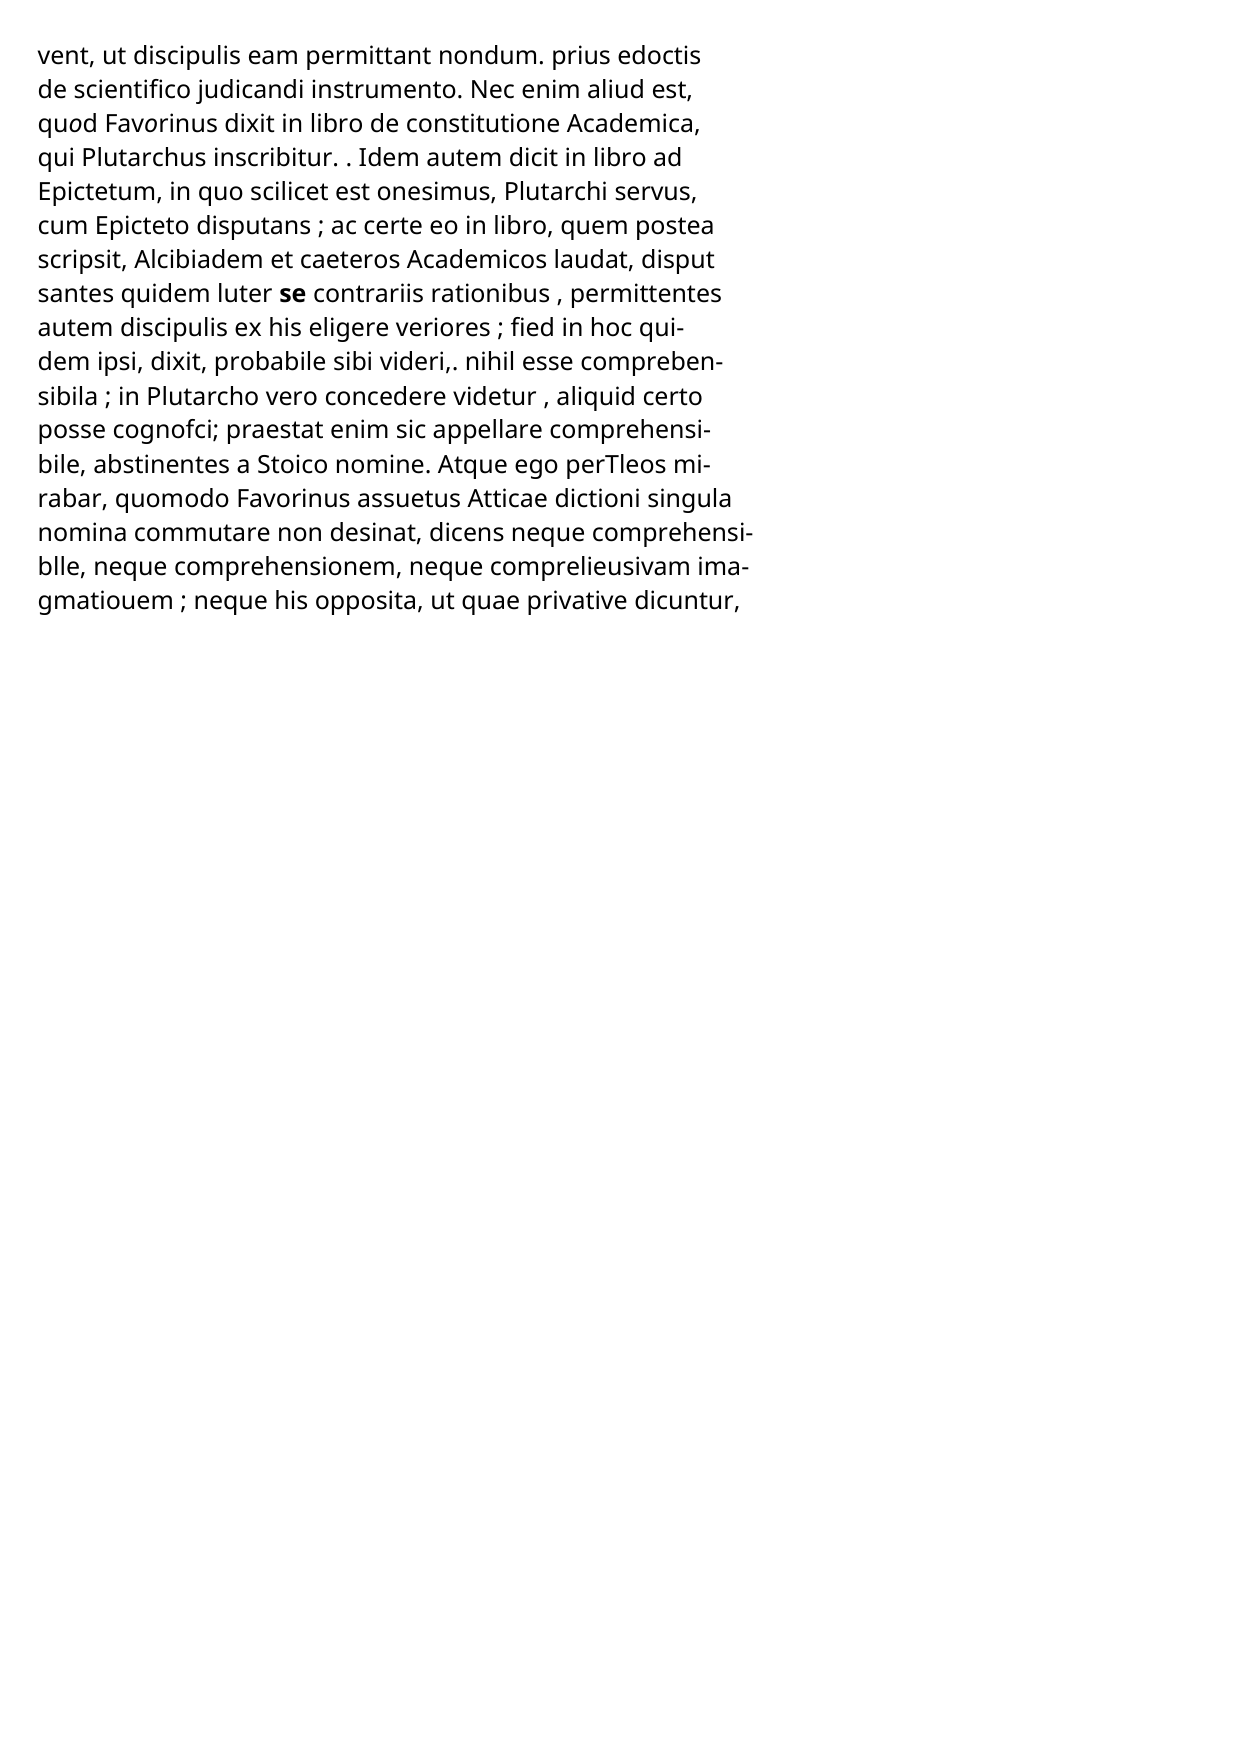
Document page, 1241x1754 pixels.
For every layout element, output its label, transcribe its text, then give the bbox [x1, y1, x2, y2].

text vent, ut discipulis eam permittant nondum. prius edoctis de scientifico judicandi instrumento. Nec enim aliud est, quod Favorinus dixit in libro de constitutione Academica, qui Plutarchus inscribitur. . Idem autem dicit in libro ad Epictetum, in quo scilicet est onesimus, Plutarchi servus, cum Epicteto disputans ; ac certe eo in libro, quem postea scripsit, Alcibiadem et caeteros Academicos laudat, disput santes quidem luter se contrariis rationibus , permittentes autem discipulis ex his eligere veriores ; fied in hoc qui- dem ipsi, dixit, probabile sibi videri,. nihil esse compreben- sibila ; in Plutarcho vero concedere videtur , aliquid certo posse cognofci; praestat enim sic appellare comprehensi- bile, abstinentes a Stoico nomine. Atque ego perTleos mi- rabar, quomodo Favorinus assuetus Atticae dictioni singula nomina commutare non desinat, dicens neque comprehensi- blle, neque comprehensionem, neque comprelieusivam ima- gmatiouem ; neque his opposita, ut quae privative dicuntur, [37, 37, 1203, 617]
